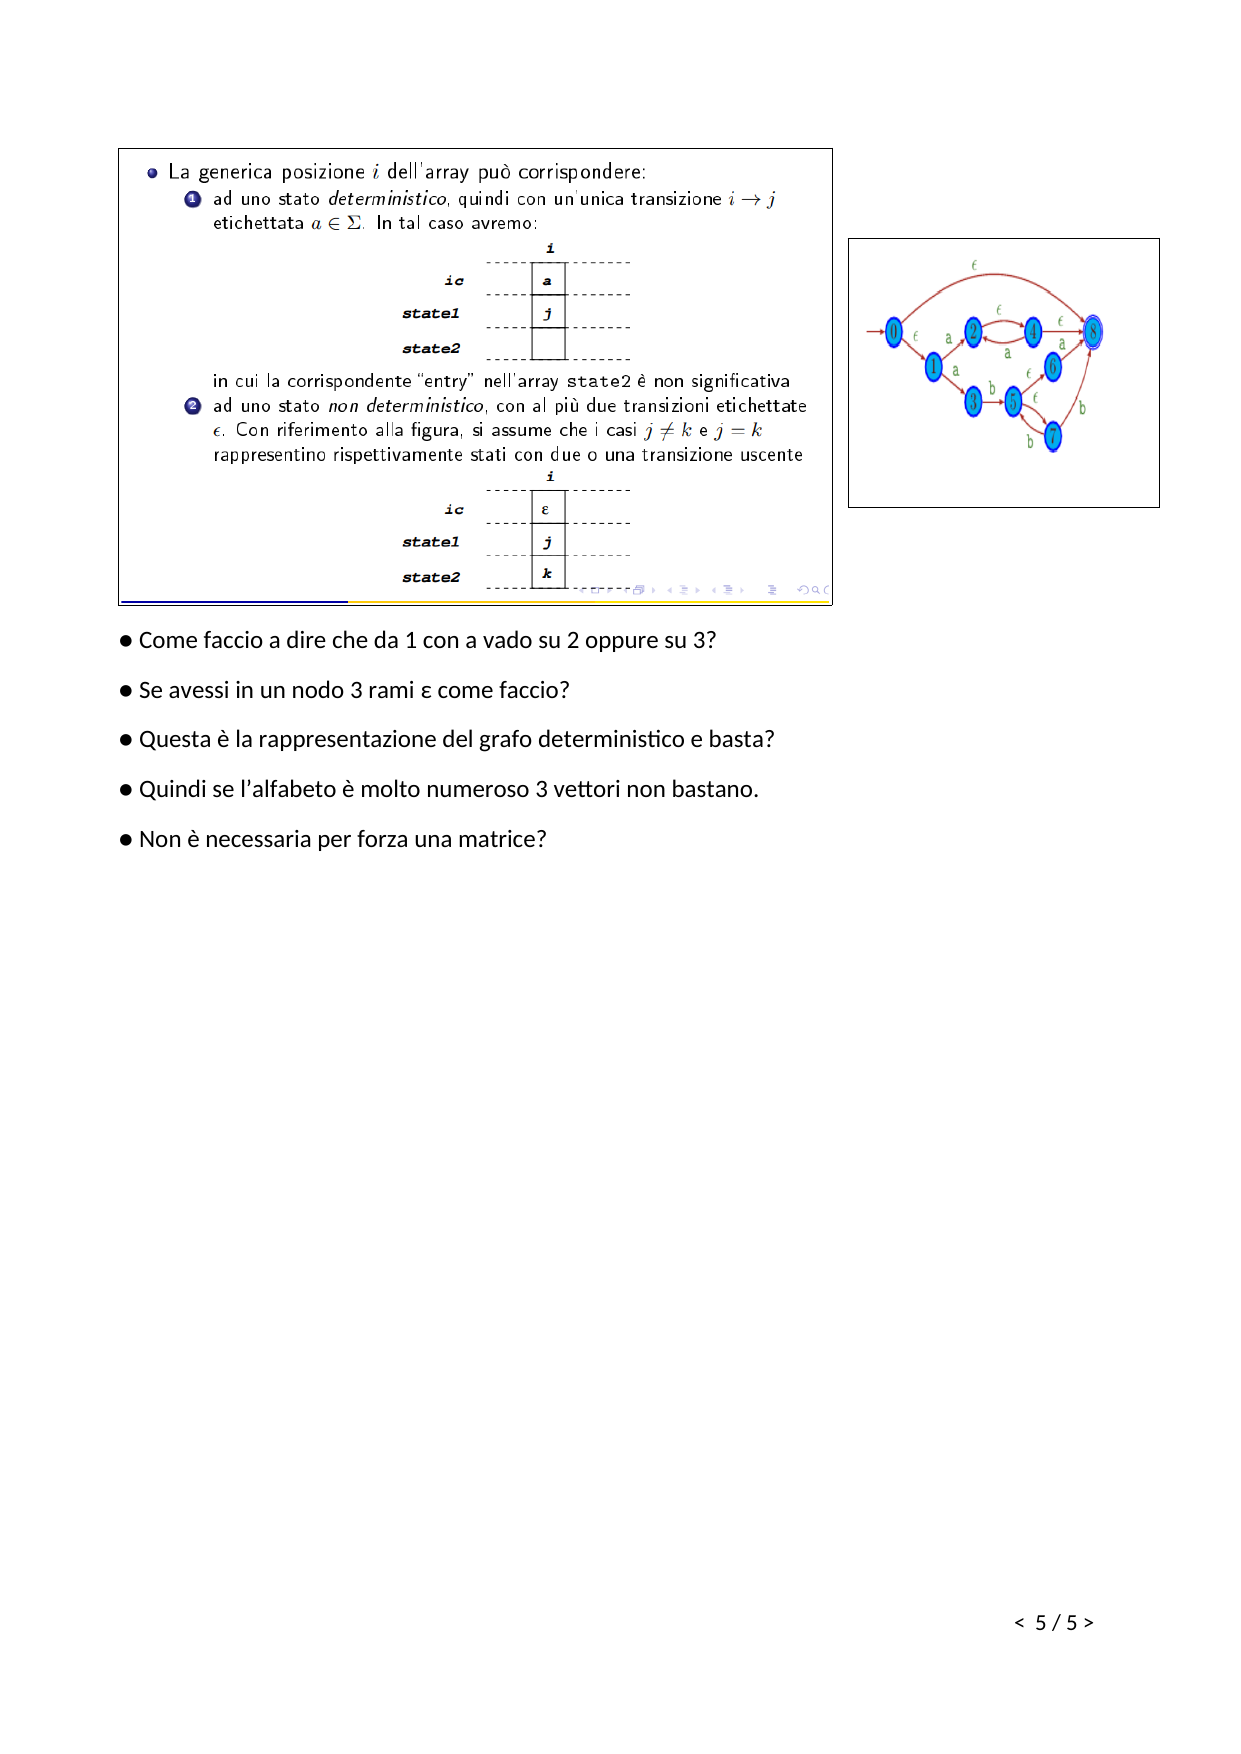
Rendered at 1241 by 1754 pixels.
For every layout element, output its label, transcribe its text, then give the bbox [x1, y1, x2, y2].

text ● Quindi se l’alfabeto è molto numeroso 3 vettori non bastano. [118, 773, 1122, 804]
picture [121, 150, 829, 603]
text ● Non è necessaria per forza una matrice? [118, 823, 1122, 853]
picture [850, 240, 1157, 505]
text ● Se avessi in un nodo 3 rami ε come faccio? [118, 674, 1122, 704]
text ● Come faccio a dire che da 1 con a vado su 2 oppure su 3? [118, 624, 1122, 655]
text ● Questa è la rappresentazione del grafo deterministico e basta? [118, 724, 1122, 754]
